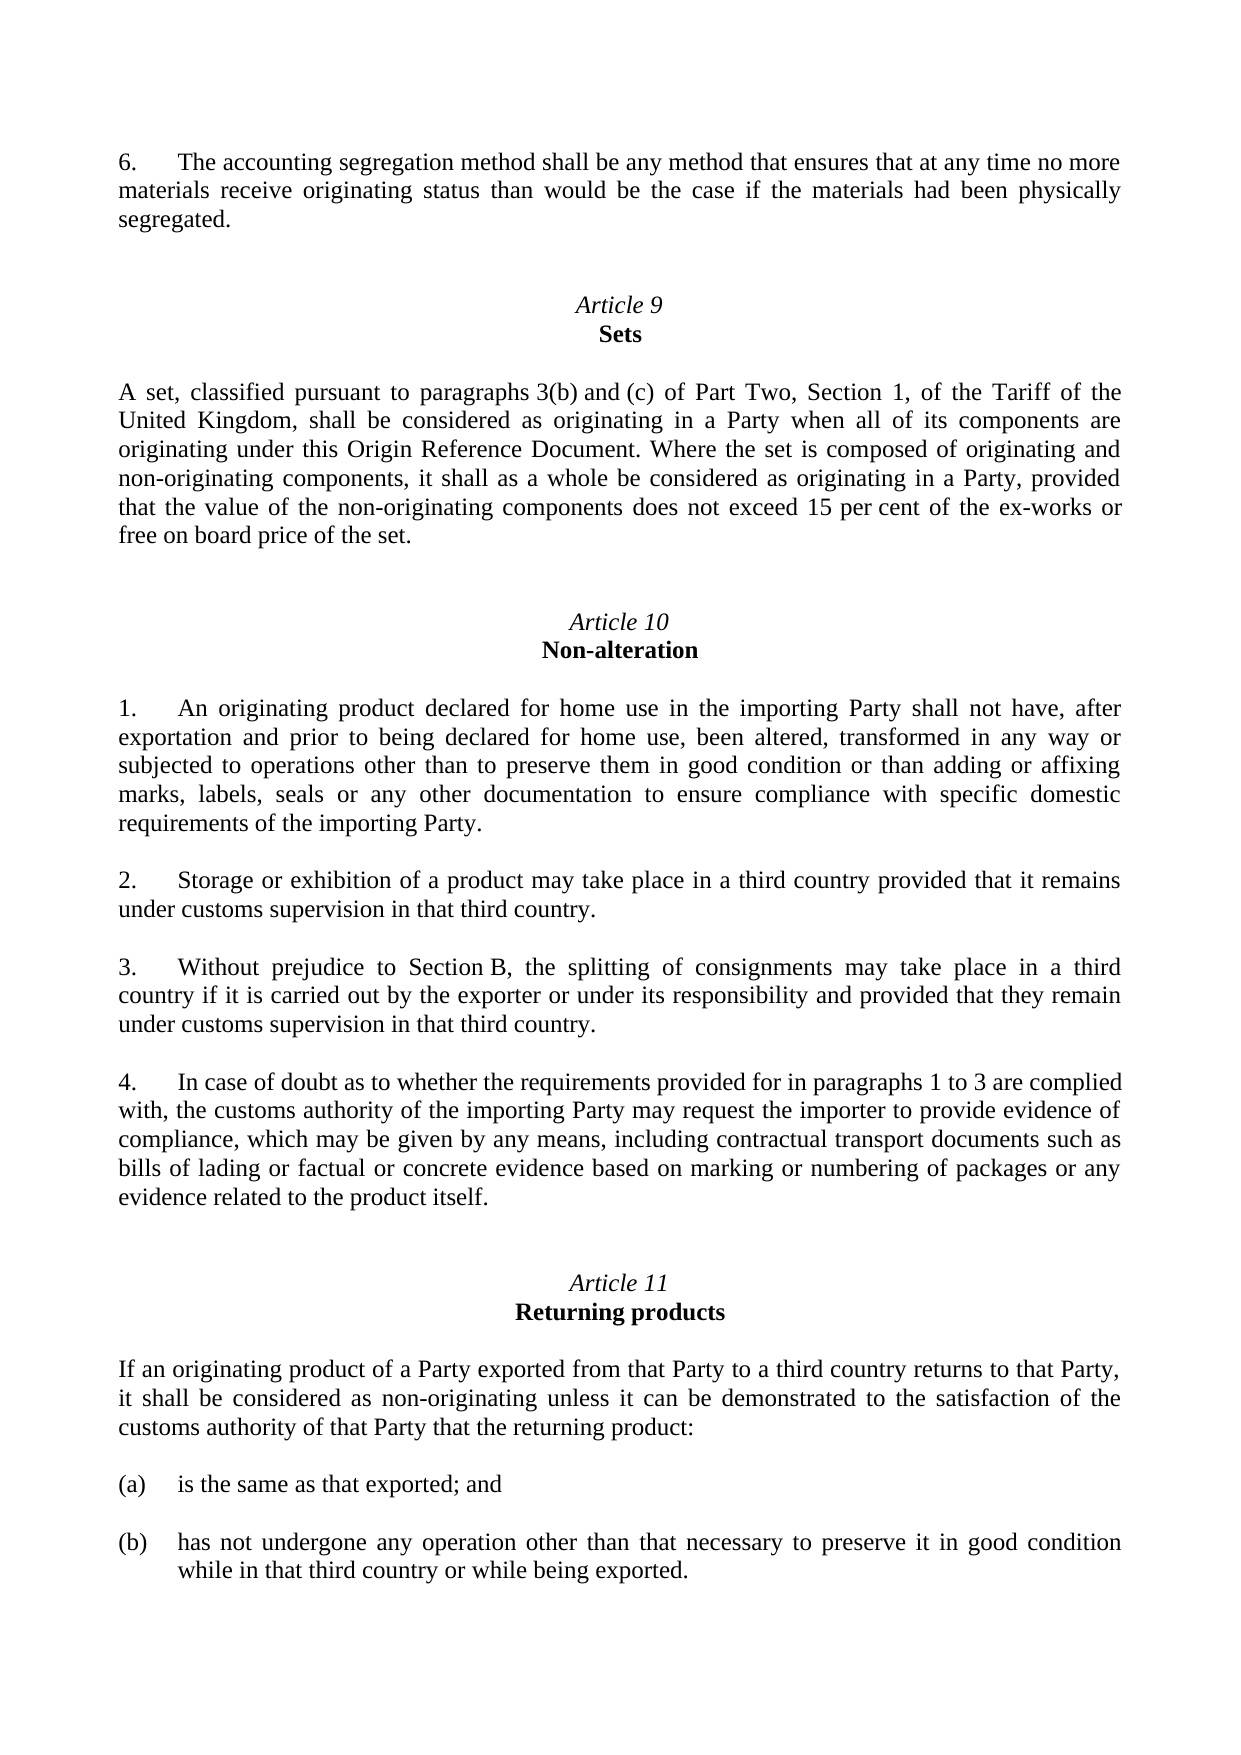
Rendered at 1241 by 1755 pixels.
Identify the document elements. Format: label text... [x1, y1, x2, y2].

text Non-alteration [118, 636, 1122, 664]
text A set, classified pursuant to paragraphs 3(b) and (c) of Part Two, Section 1, of the Tariff of the United Kingdom, shall be considered as originating in a Party when all of its components are originating under this Origin Reference Document. Where the set is composed of originating and non-originating components, it shall as a whole be considered as originating in a Party, provided that the value of the non-originating components does not exceed 15 per cent of the ex-works or free on board price of the set. [118, 377, 1122, 549]
text 2. Storage or exhibition of a product may take place in a third country provided that it remains under customs supervision in that third country. [118, 866, 1122, 923]
text 6. The accounting segregation method shall be any method that ensures that at any time no more materials receive originating status than would be the case if the materials had been physically segregated. [118, 147, 1122, 233]
text 4. In case of doubt as to whether the requirements provided for in paragraphs 1 to 3 are complied with, the customs authority of the importing Party may request the importer to provide evidence of compliance, which may be given by any means, including contractual transport documents such as bills of lading or factual or concrete evidence based on marking or numbering of packages or any evidence related to the product itself. [118, 1067, 1122, 1211]
text Article 11 [118, 1268, 1122, 1297]
text (b) has not undergone any operation other than that necessary to preserve it in good condition while in that third country or while being exported. [118, 1527, 1122, 1584]
text Article 10 [118, 607, 1122, 636]
text (a) is the same as that exported; and [118, 1469, 1122, 1498]
text If an originating product of a Party exported from that Party to a third country returns to that Party, it shall be considered as non-originating unless it can be demonstrated to the satisfaction of the customs authority of that Party that the returning product: [118, 1354, 1122, 1441]
text Sets [118, 319, 1122, 348]
text 3. Without prejudice to Section B, the splitting of consignments may take place in a third country if it is carried out by the exporter or under its responsibility and provided that they remain under customs supervision in that third country. [118, 952, 1122, 1038]
text Returning products [118, 1297, 1122, 1326]
text 1. An originating product declared for home use in the importing Party shall not have, after exportation and prior to being declared for home use, been altered, transformed in any way or subjected to operations other than to preserve them in good condition or than adding or affixing marks, labels, seals or any other documentation to ensure compliance with specific domestic requirements of the importing Party. [118, 693, 1122, 837]
text Article 9 [118, 291, 1122, 319]
